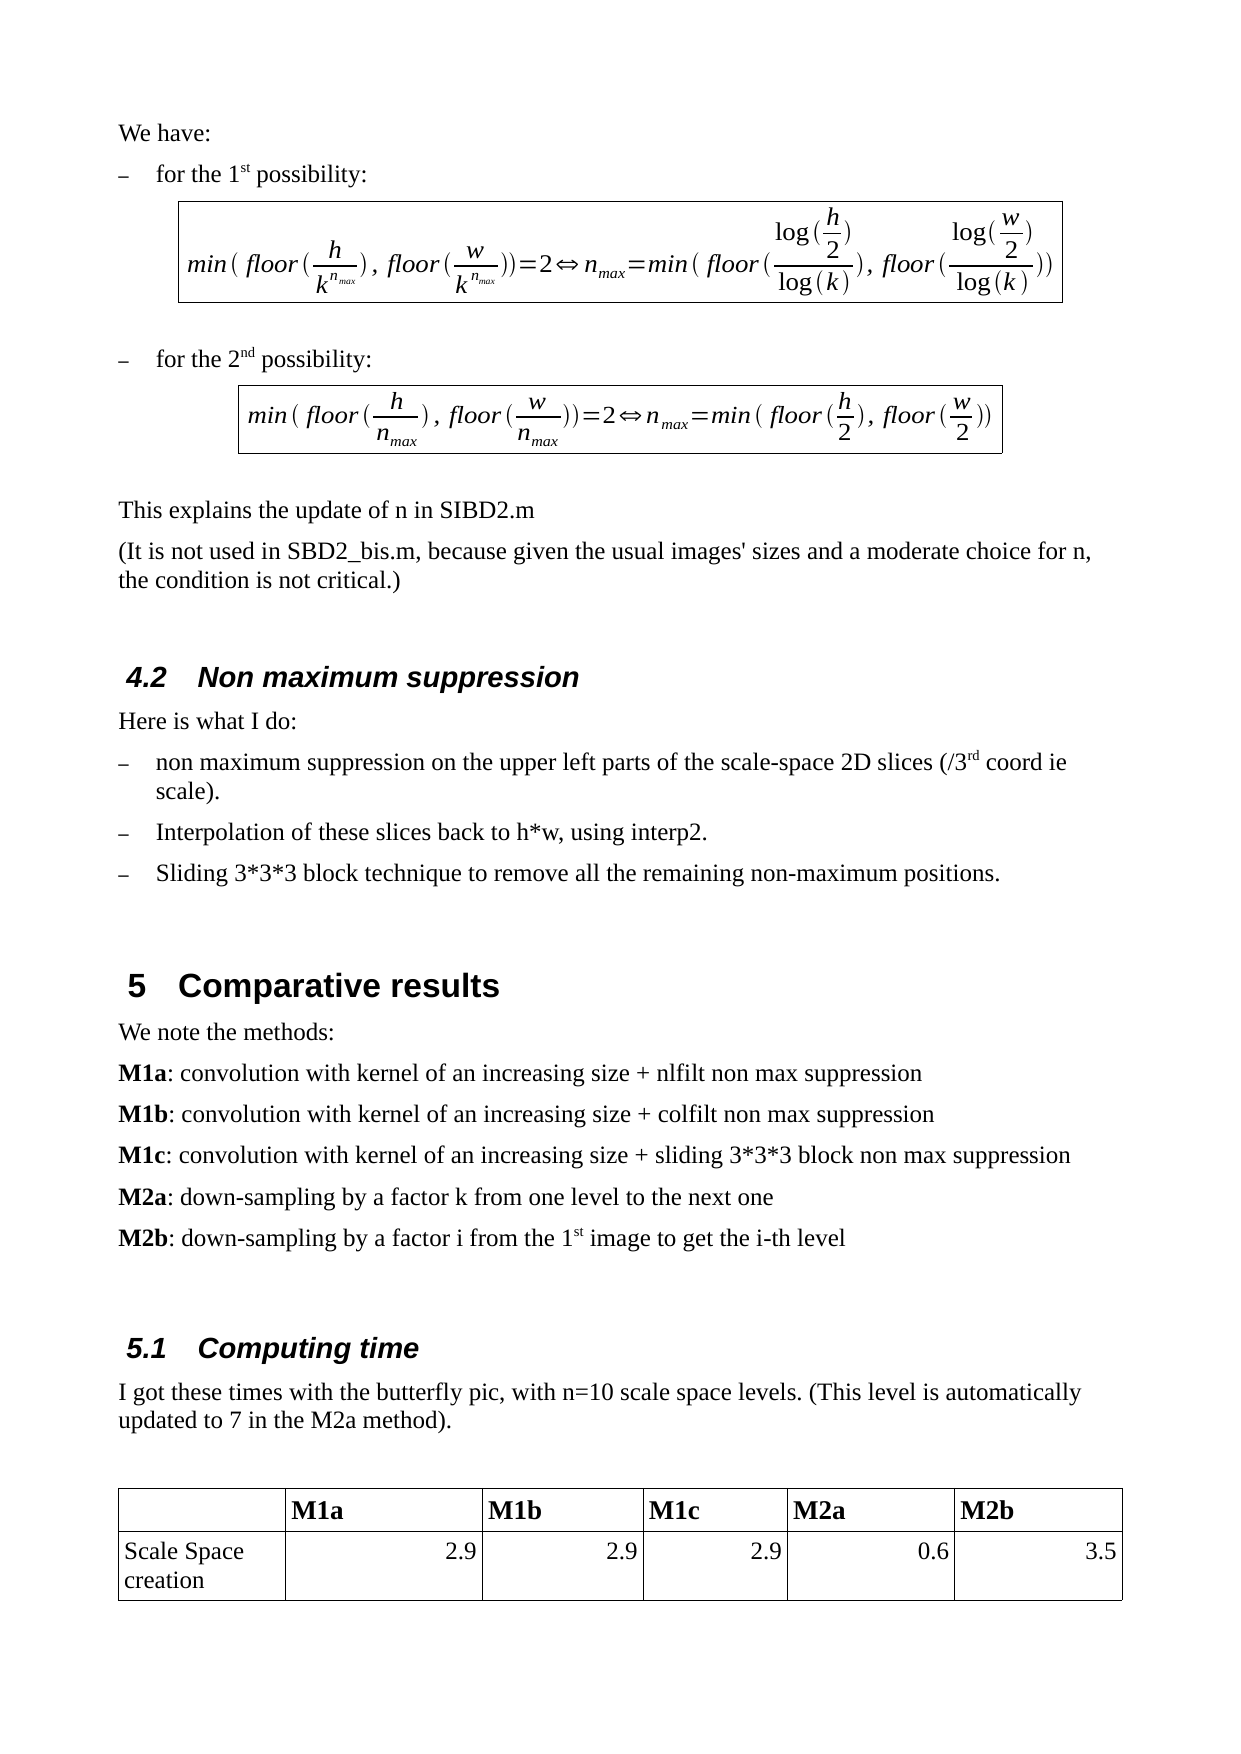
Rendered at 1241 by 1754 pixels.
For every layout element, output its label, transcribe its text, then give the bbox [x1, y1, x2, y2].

list for the 2nd possibility: [118, 344, 1122, 372]
subtitle Computing time [118, 1331, 1122, 1364]
table_header [119, 1489, 285, 1531]
table_header M1b [483, 1489, 643, 1531]
list non maximum suppression on the upper left parts of the scale-space 2D slices (/3rd coord ie scale). [118, 747, 1122, 804]
table_header M1a [286, 1489, 482, 1531]
table_header M2b [955, 1489, 1122, 1531]
table_cell 2.9 [286, 1532, 482, 1600]
text M1a: convolution with kernel of an increasing size + nlfilt non max suppression [118, 1058, 1122, 1087]
text I got these times with the butterfly pic, with n=10 scale space levels. (This level is automatically updated to 7 in the M2a method). [118, 1377, 1122, 1434]
list Sliding 3*3*3 block technique to remove all the remaining non-maximum positions. [118, 858, 1122, 887]
text We note the methods: [118, 1017, 1122, 1046]
table_cell Scale Space creation [119, 1532, 285, 1600]
text M1b: convolution with kernel of an increasing size + colfilt non max suppression [118, 1099, 1122, 1128]
table_header M2a [788, 1489, 954, 1531]
list Interpolation of these slices back to h*w, using interp2. [118, 817, 1122, 846]
text We have: [118, 118, 1122, 147]
table_cell 2.9 [644, 1532, 787, 1600]
text Here is what I do: [118, 706, 1122, 734]
text M2b: down-sampling by a factor i from the 1st image to get the i-th level [118, 1223, 1122, 1252]
list for the 1st possibility: [118, 159, 1122, 188]
text M1c: convolution with kernel of an increasing size + sliding 3*3*3 block non max suppression [118, 1141, 1122, 1169]
table_cell 0.6 [788, 1532, 954, 1600]
text (It is not used in SBD2_bis.m, because given the usual images' sizes and a moderate choice for n, the condition is not critical.) [118, 536, 1122, 622]
subtitle Non maximum suppression [118, 660, 1122, 693]
text This explains the update of n in SIBD2.m [118, 495, 1122, 523]
table_cell 2.9 [483, 1532, 643, 1600]
table_cell 3.5 [955, 1532, 1122, 1600]
table_header M1c [644, 1489, 787, 1531]
text M2a: down-sampling by a factor k from one level to the next one [118, 1182, 1122, 1211]
subtitle Comparative results [118, 966, 1122, 1004]
